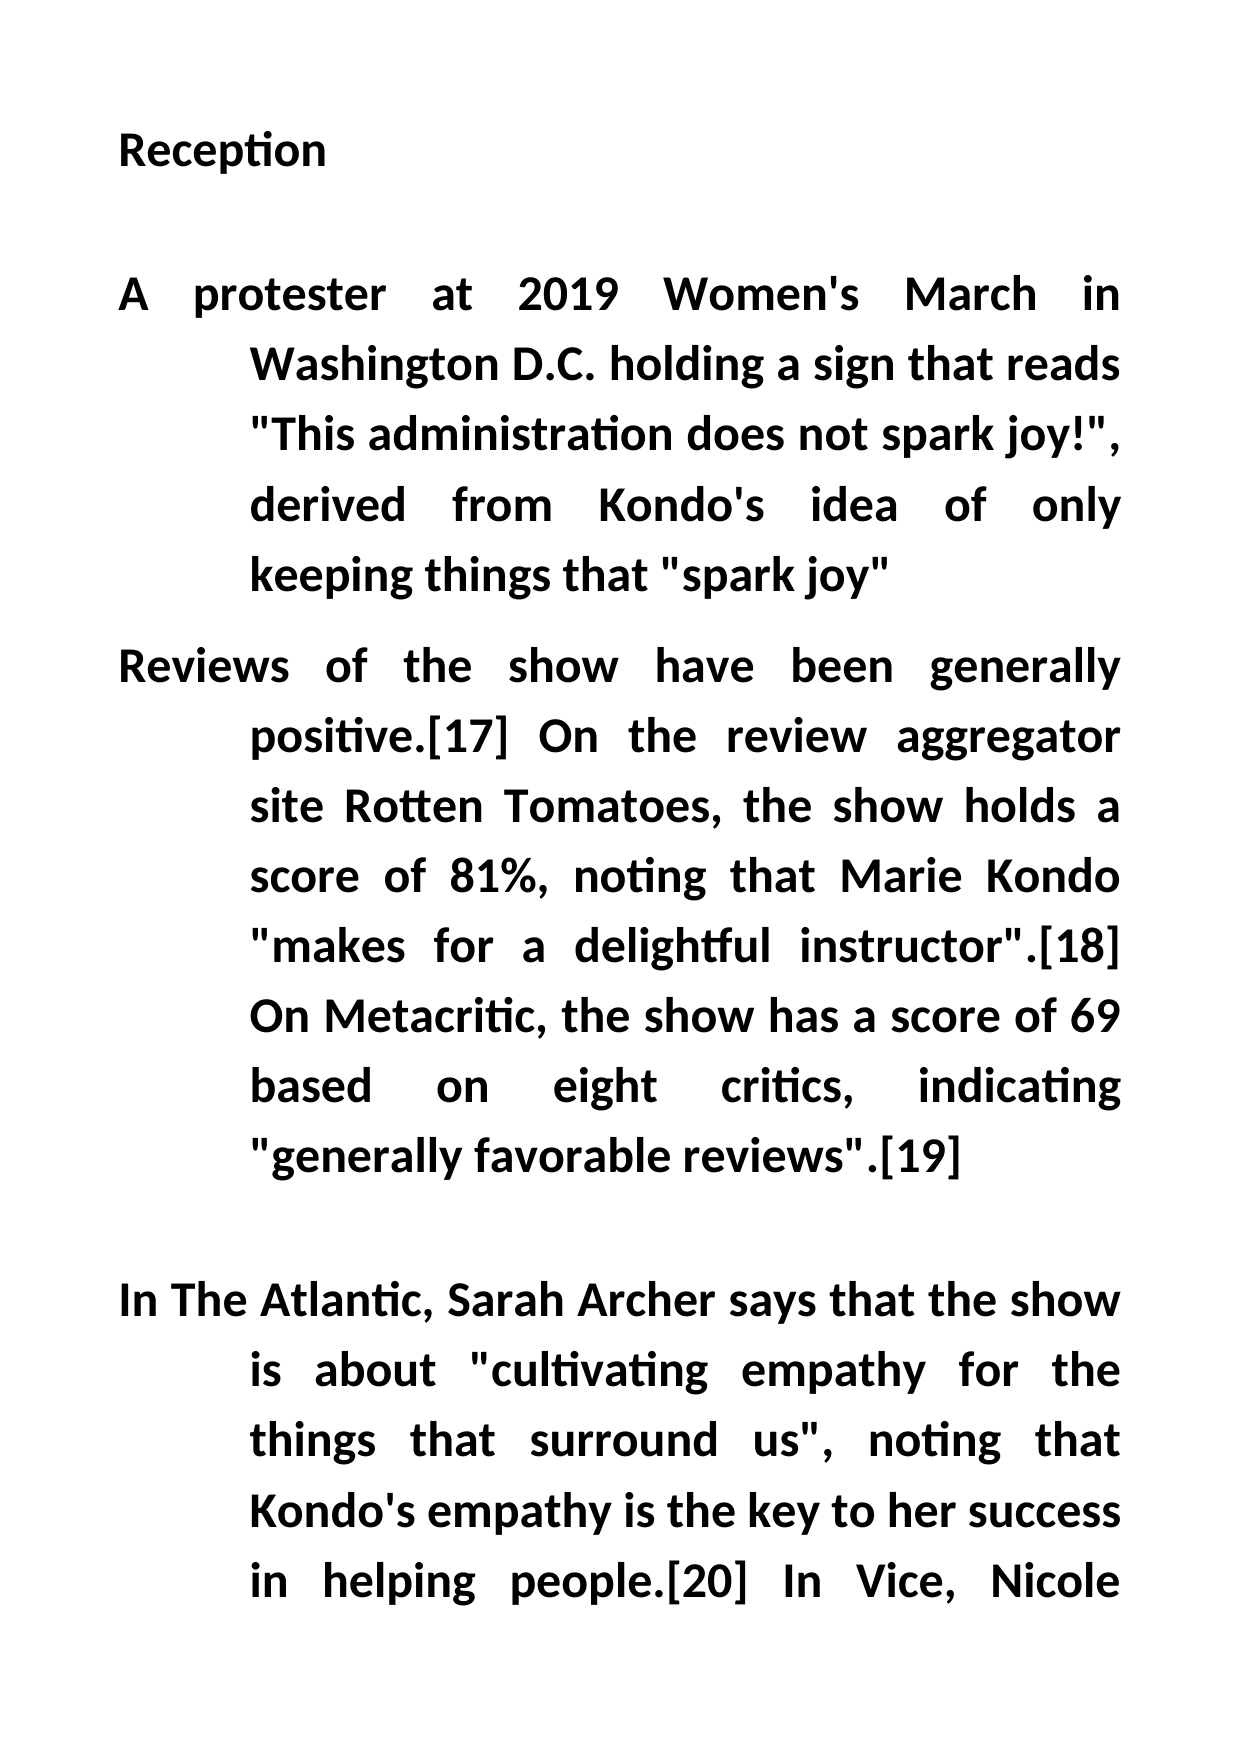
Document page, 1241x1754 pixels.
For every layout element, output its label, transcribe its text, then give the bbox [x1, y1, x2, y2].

text Reviews of the show have been generally positive.[17] On the review aggregator site Rotten Tomatoes, the show holds a score of 81%, noting that Marie Kondo "makes for a delightful instructor".[18] On Metacritic, the show has a score of 69 based on eight critics, indicating "generally favorable reviews".[19] [118, 633, 1122, 1185]
text A protester at 2019 Women's March in Washington D.C. holding a sign that reads "This administration does not spark joy!", derived from Kondo's idea of only keeping things that "spark joy" [118, 262, 1122, 603]
text Reception [118, 118, 1122, 179]
text In The Atlantic, Sarah Archer says that the show is about "cultivating empathy for the things that surround us", noting that Kondo's empathy is the key to her success in helping people.[20] In Vice, Nicole [118, 1268, 1122, 1609]
